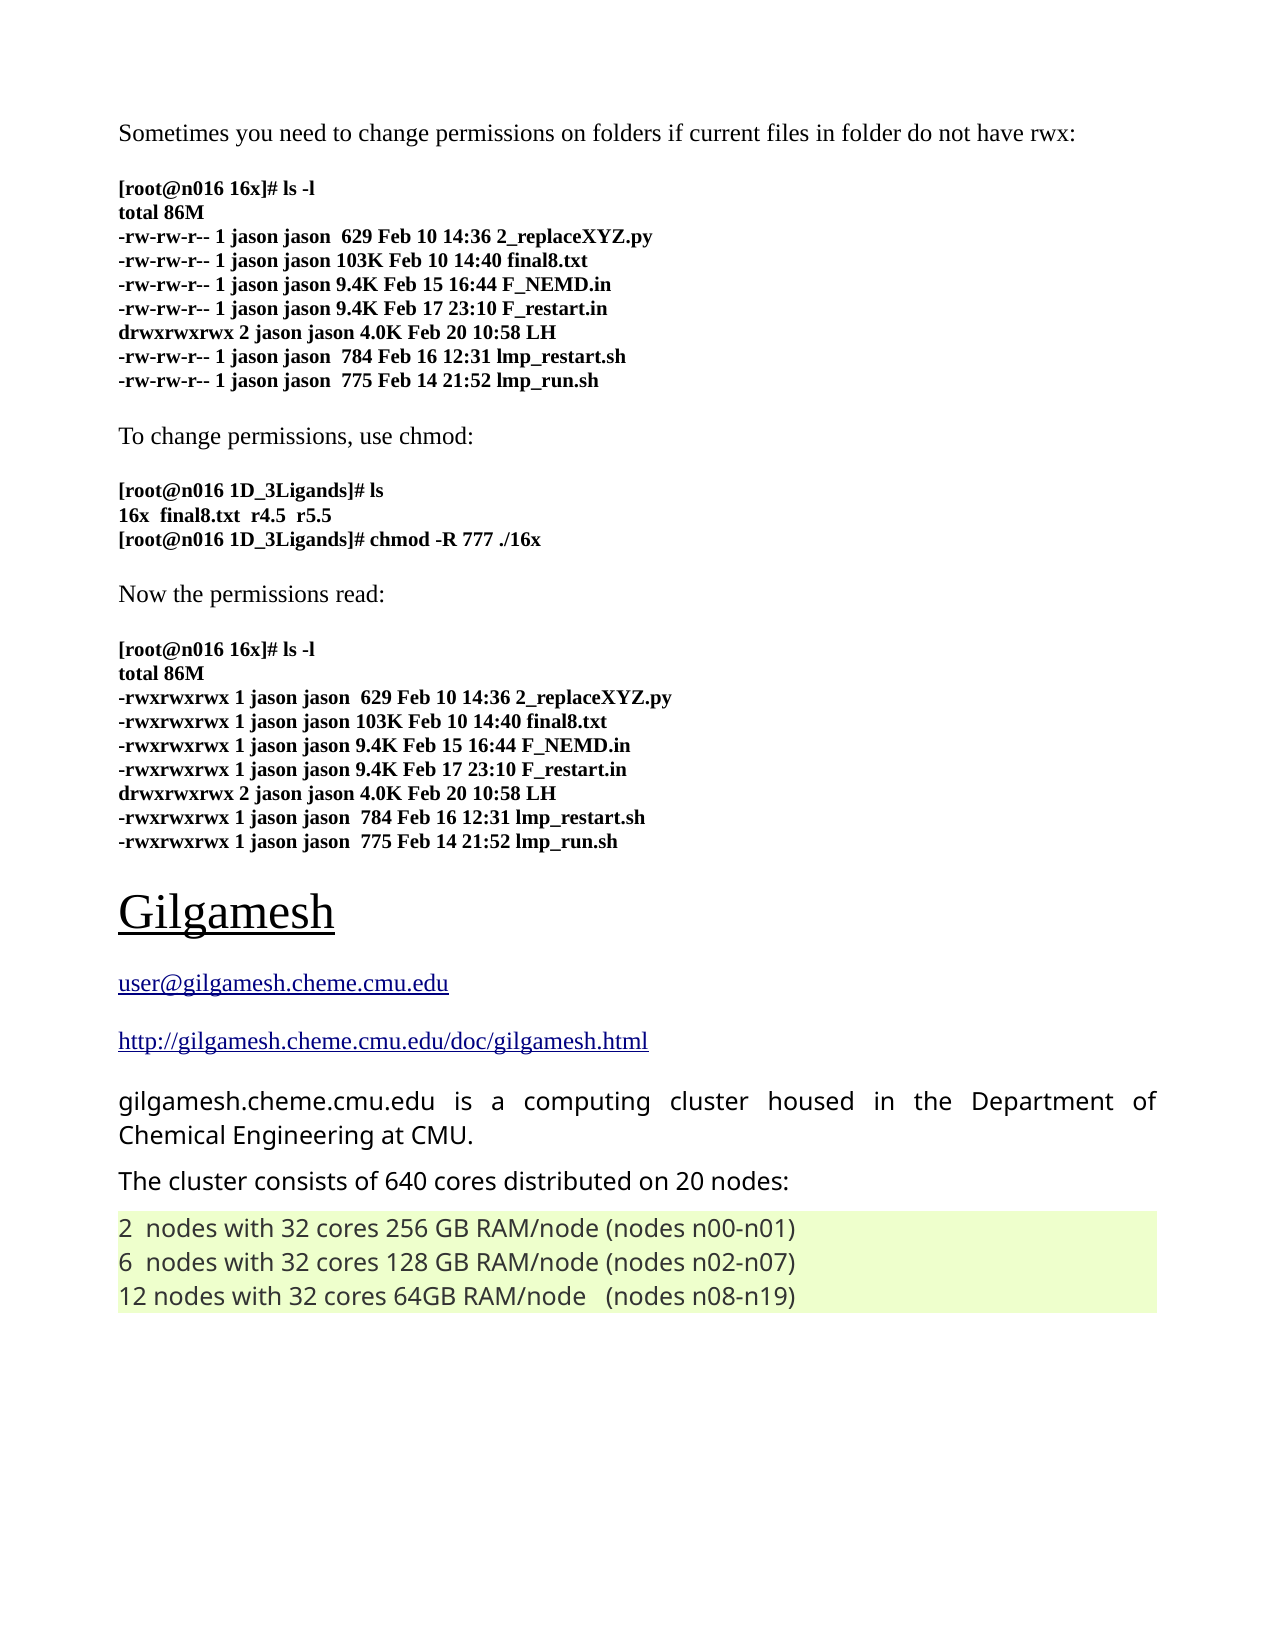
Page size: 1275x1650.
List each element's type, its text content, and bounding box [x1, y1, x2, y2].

text -rwxrwxrwx 1 jason jason 775 Feb 14 21:52 lmp_run.sh [118, 829, 1157, 853]
text [root@n016 16x]# ls -l [118, 176, 1157, 200]
text [root@n016 1D_3Ligands]# chmod -R 777 ./16x [118, 527, 1157, 551]
text total 86M [118, 661, 1157, 685]
text -rw-rw-r-- 1 jason jason 9.4K Feb 17 23:10 F_restart.in [118, 296, 1157, 320]
text 16x final8.txt r4.5 r5.5 [118, 502, 1157, 527]
text gilgamesh.cheme.cmu.edu is a computing cluster housed in the Department of Chemical Engineering at CMU. [118, 1083, 1157, 1152]
text Sometimes you need to change permissions on folders if current files in folder do not have rwx: [118, 118, 1157, 147]
text user@gilgamesh.cheme.cmu.edu [118, 968, 1157, 997]
text -rwxrwxrwx 1 jason jason 103K Feb 10 14:40 final8.txt [118, 709, 1157, 733]
text Now the permissions read: [118, 579, 1157, 608]
text total 86M [118, 200, 1157, 224]
text To change permissions, use chmod: [118, 421, 1157, 450]
text -rw-rw-r-- 1 jason jason 775 Feb 14 21:52 lmp_run.sh [118, 368, 1157, 392]
text -rwxrwxrwx 1 jason jason 9.4K Feb 15 16:44 F_NEMD.in [118, 733, 1157, 757]
text drwxrwxrwx 2 jason jason 4.0K Feb 20 10:58 LH [118, 320, 1157, 344]
text [root@n016 1D_3Ligands]# ls [118, 478, 1157, 502]
text -rwxrwxrwx 1 jason jason 9.4K Feb 17 23:10 F_restart.in [118, 757, 1157, 781]
text 6 nodes with 32 cores 128 GB RAM/node (nodes n02-n07) [118, 1245, 1157, 1279]
text http://gilgamesh.cheme.cmu.edu/doc/gilgamesh.html [118, 1026, 1157, 1055]
text -rw-rw-r-- 1 jason jason 629 Feb 10 14:36 2_replaceXYZ.py [118, 224, 1157, 248]
text -rw-rw-r-- 1 jason jason 9.4K Feb 15 16:44 F_NEMD.in [118, 272, 1157, 296]
text -rwxrwxrwx 1 jason jason 784 Feb 16 12:31 lmp_restart.sh [118, 805, 1157, 829]
text -rwxrwxrwx 1 jason jason 629 Feb 10 14:36 2_replaceXYZ.py [118, 685, 1157, 709]
text -rw-rw-r-- 1 jason jason 784 Feb 16 12:31 lmp_restart.sh [118, 344, 1157, 368]
text The cluster consists of 640 cores distributed on 20 nodes: [118, 1164, 1157, 1198]
text drwxrwxrwx 2 jason jason 4.0K Feb 20 10:58 LH [118, 781, 1157, 805]
text ­Gilgamesh [118, 882, 1157, 940]
text [root@n016 16x]# ls -l [118, 637, 1157, 661]
text 12 nodes with 32 cores 64GB RAM/node (nodes n08-n19) [118, 1279, 1157, 1313]
text -rw-rw-r-- 1 jason jason 103K Feb 10 14:40 final8.txt [118, 248, 1157, 272]
text 2 nodes with 32 cores 256 GB RAM/node (nodes n00-n01) [118, 1211, 1157, 1245]
